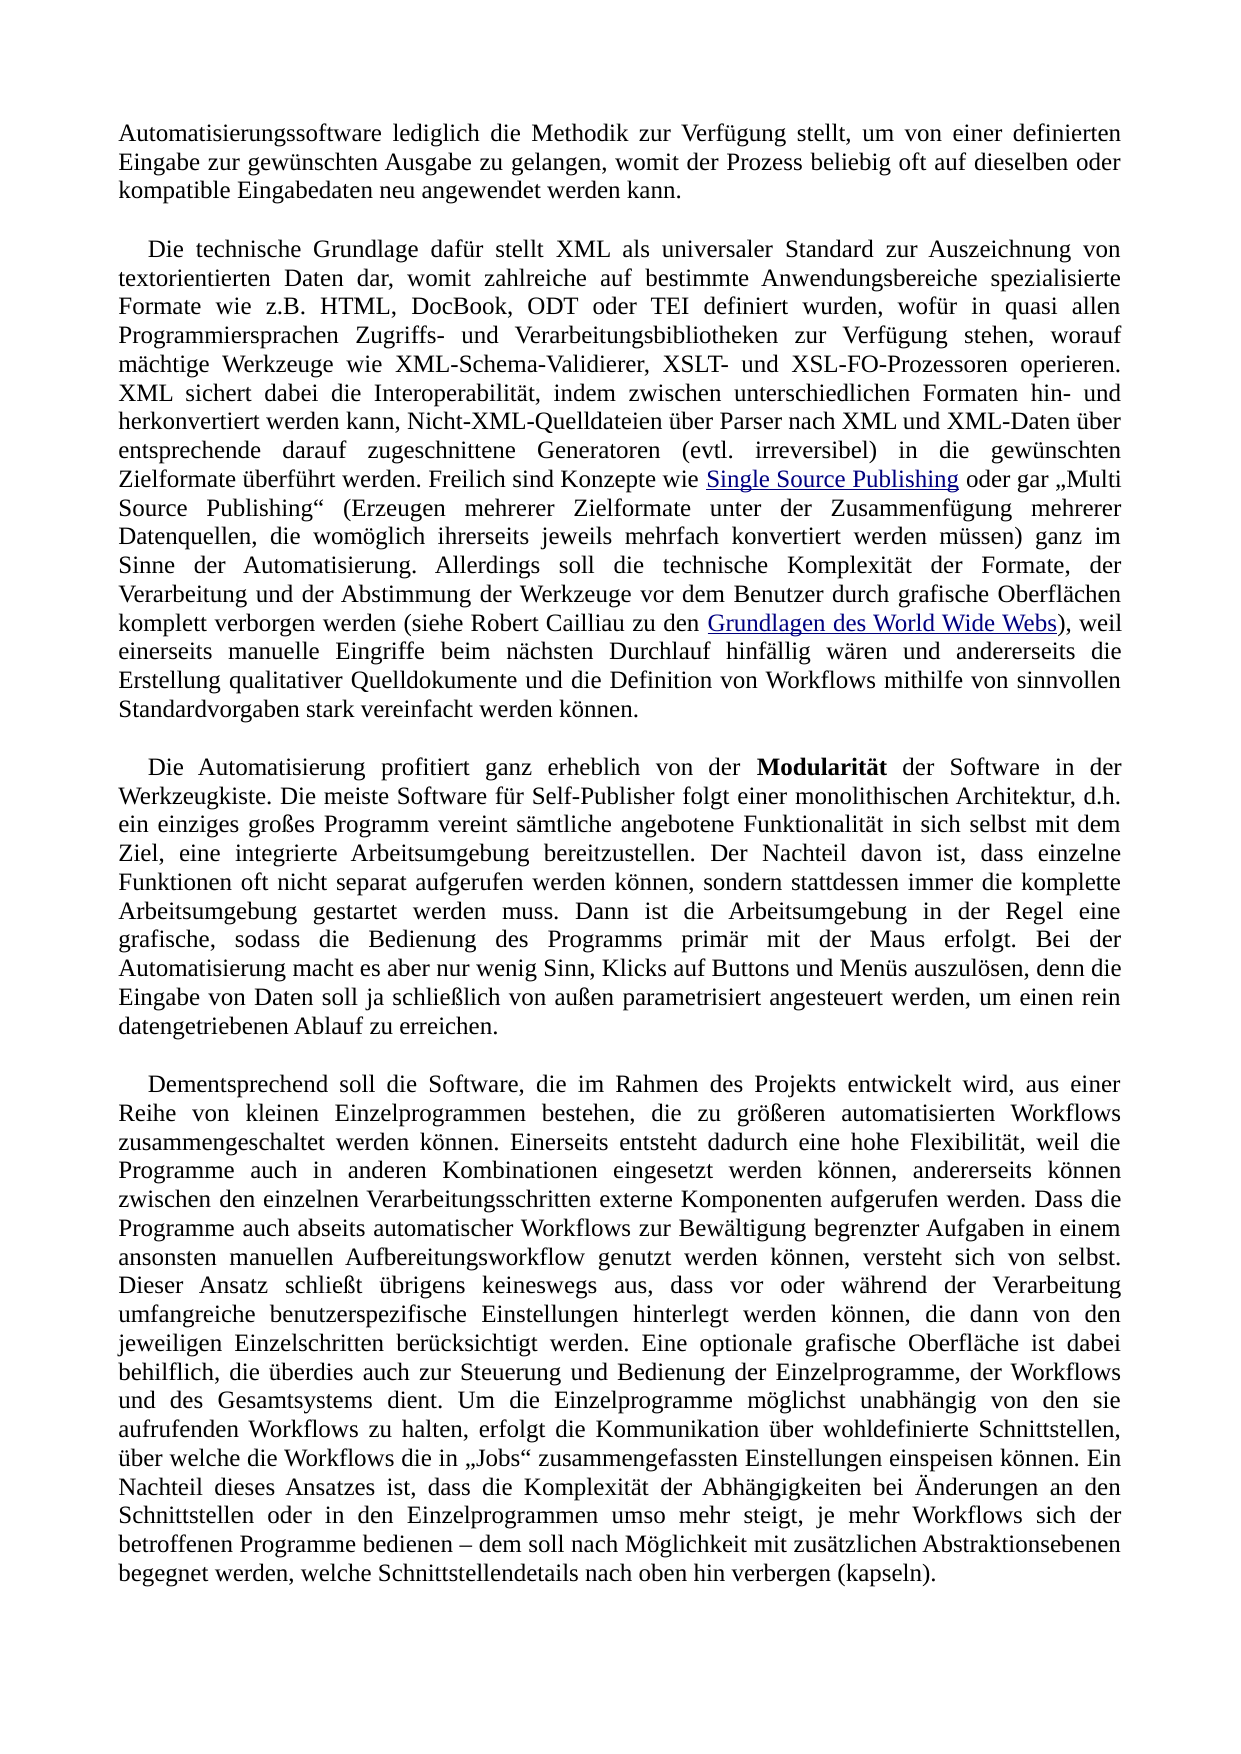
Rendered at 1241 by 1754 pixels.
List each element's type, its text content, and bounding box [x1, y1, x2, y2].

text Die Automatisierung profitiert ganz erheblich von der Modularität der Software in der Werkzeugkiste. Die meiste Software für Self-Publisher folgt einer monolithischen Architektur, d.h. ein einziges großes Programm vereint sämtliche angebotene Funktionalität in sich selbst mit dem Ziel, eine integrierte Arbeitsumgebung bereitzustellen. Der Nachteil davon ist, dass einzelne Funktionen oft nicht separat aufgerufen werden können, sondern stattdessen immer die komplette Arbeitsumgebung gestartet werden muss. Dann ist die Arbeitsumgebung in der Regel eine grafische, sodass die Bedienung des Programms primär mit der Maus erfolgt. Bei der Automatisierung macht es aber nur wenig Sinn, Klicks auf Buttons und Menüs auszulösen, denn die Eingabe von Daten soll ja schließlich von außen parametrisiert angesteuert werden, um einen rein datengetriebenen Ablauf zu erreichen. [118, 752, 1122, 1039]
text Automatisierungssoftware lediglich die Methodik zur Verfügung stellt, um von einer definierten Eingabe zur gewünschten Ausgabe zu gelangen, womit der Prozess beliebig oft auf dieselben oder kompatible Eingabedaten neu angewendet werden kann. [118, 118, 1122, 204]
text Die technische Grundlage dafür stellt XML als universaler Standard zur Auszeichnung von textorientierten Daten dar, womit zahlreiche auf bestimmte Anwendungsbereiche spezialisierte Formate wie z.B. HTML, DocBook, ODT oder TEI definiert wurden, wofür in quasi allen Programmiersprachen Zugriffs- und Verarbeitungsbibliotheken zur Verfügung stehen, worauf mächtige Werkzeuge wie XML-Schema-Validierer, XSLT- und XSL-FO-Prozessoren operieren. XML sichert dabei die Interoperabilität, indem zwischen unterschiedlichen Formaten hin- und herkonvertiert werden kann, Nicht-XML-Quelldateien über Parser nach XML und XML-Daten über entsprechende darauf zugeschnittene Generatoren (evtl. irreversibel) in die gewünschten Zielformate überführt werden. Freilich sind Konzepte wie Single Source Publishing oder gar „Multi Source Publishing“ (Erzeugen mehrerer Zielformate unter der Zusammenfügung mehrerer Datenquellen, die womöglich ihrerseits jeweils mehrfach konvertiert werden müssen) ganz im Sinne der Automatisierung. Allerdings soll die technische Komplexität der Formate, der Verarbeitung und der Abstimmung der Werkzeuge vor dem Benutzer durch grafische Oberflächen komplett verborgen werden (siehe Robert Cailliau zu den Grundlagen des World Wide Webs), weil einerseits manuelle Eingriffe beim nächsten Durchlauf hinfällig wären und andererseits die Erstellung qualitativer Quelldokumente und die Definition von Workflows mithilfe von sinnvollen Standardvorgaben stark vereinfacht werden können. [118, 234, 1122, 723]
text Dementsprechend soll die Software, die im Rahmen des Projekts entwickelt wird, aus einer Reihe von kleinen Einzelprogrammen bestehen, die zu größeren automatisierten Workflows zusammengeschaltet werden können. Einerseits entsteht dadurch eine hohe Flexibilität, weil die Programme auch in anderen Kombinationen eingesetzt werden können, andererseits können zwischen den einzelnen Verarbeitungsschritten externe Komponenten aufgerufen werden. Dass die Programme auch abseits automatischer Workflows zur Bewältigung begrenzter Aufgaben in einem ansonsten manuellen Aufbereitungsworkflow genutzt werden können, versteht sich von selbst. Dieser Ansatz schließt übrigens keineswegs aus, dass vor oder während der Verarbeitung umfangreiche benutzerspezifische Einstellungen hinterlegt werden können, die dann von den jeweiligen Einzelschritten berücksichtigt werden. Eine optionale grafische Oberfläche ist dabei behilflich, die überdies auch zur Steuerung und Bedienung der Einzelprogramme, der Workflows und des Gesamtsystems dient. Um die Einzelprogramme möglichst unabhängig von den sie aufrufenden Workflows zu halten, erfolgt die Kommunikation über wohldefinierte Schnittstellen, über welche die Workflows die in „Jobs“ zusammengefassten Einstellungen einspeisen können. Ein Nachteil dieses Ansatzes ist, dass die Komplexität der Abhängigkeiten bei Änderungen an den Schnittstellen oder in den Einzelprogrammen umso mehr steigt, je mehr Workflows sich der betroffenen Programme bedienen – dem soll nach Möglichkeit mit zusätzlichen Abstraktionsebenen begegnet werden, welche Schnittstellendetails nach oben hin verbergen (kapseln). [118, 1069, 1122, 1587]
